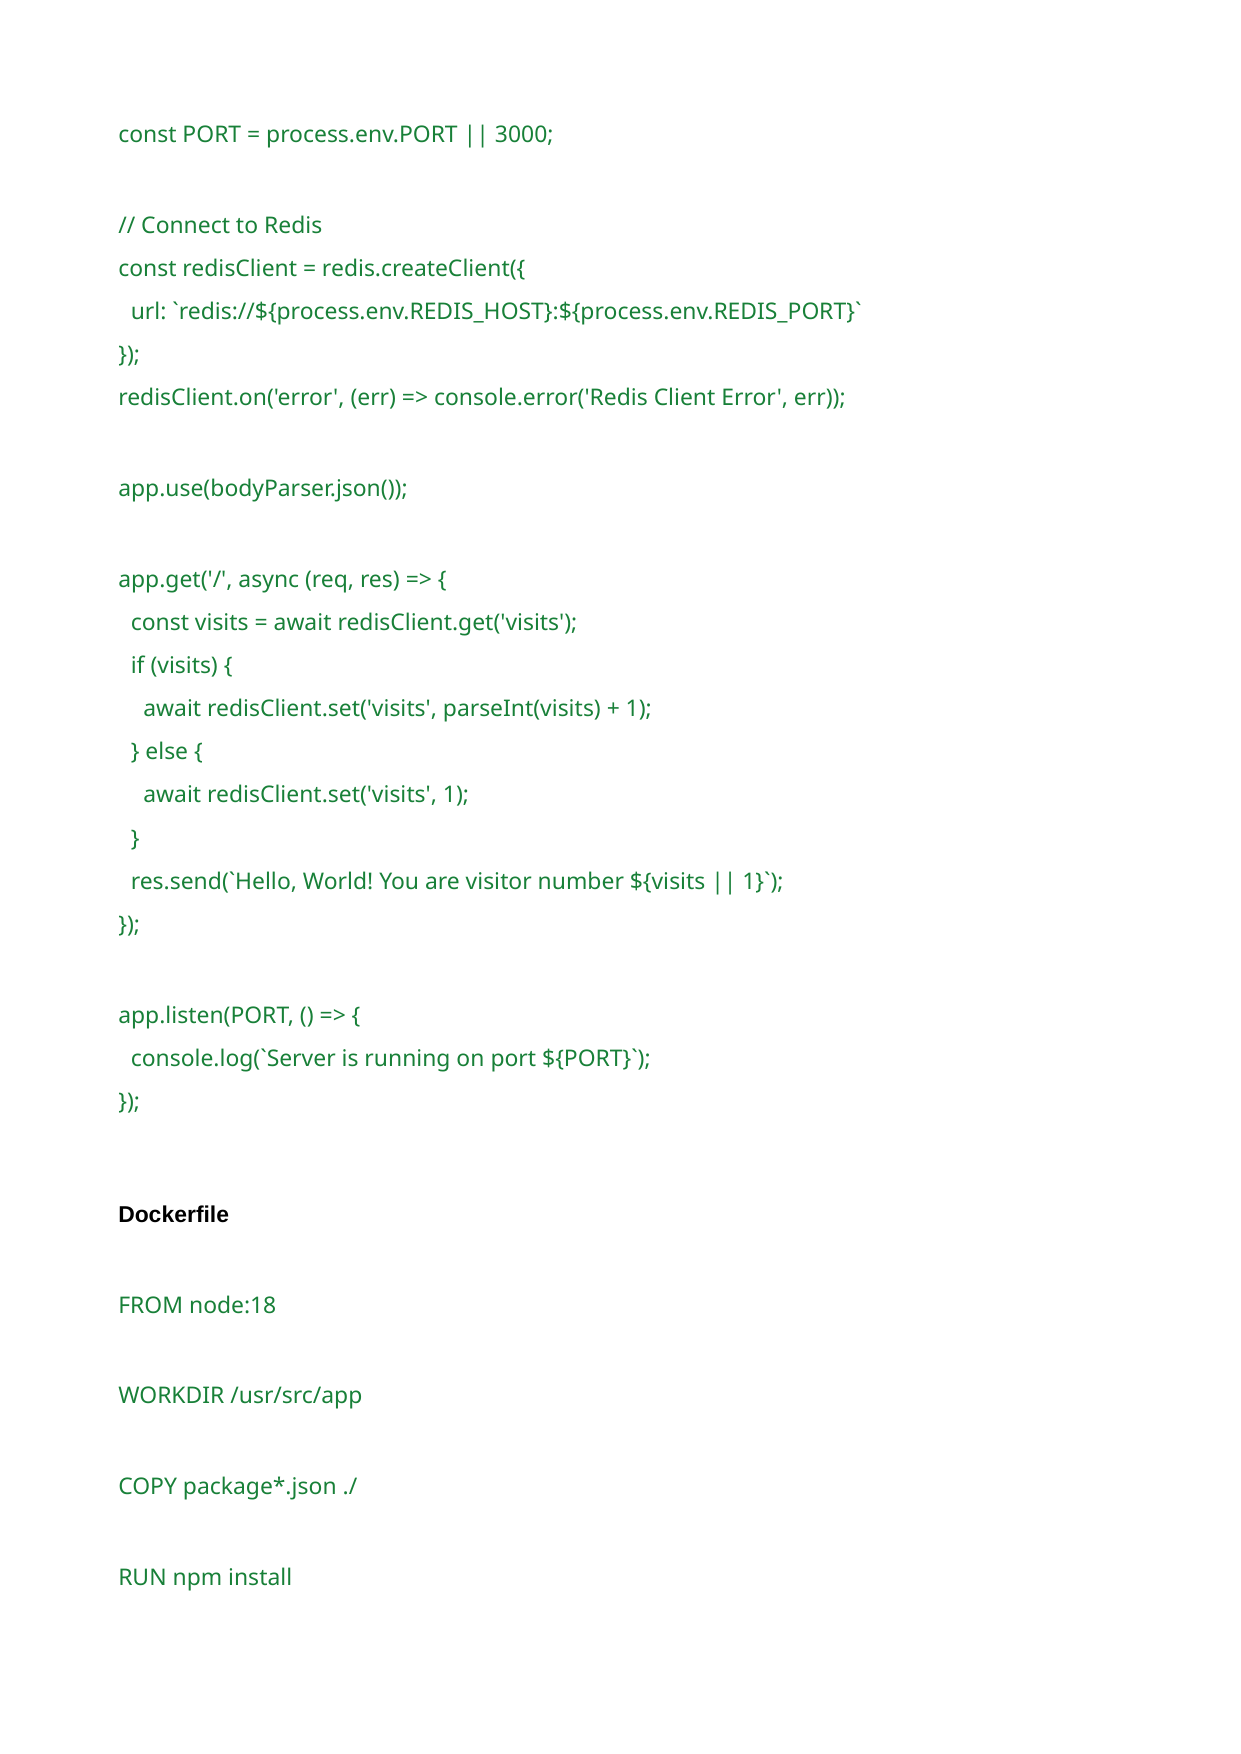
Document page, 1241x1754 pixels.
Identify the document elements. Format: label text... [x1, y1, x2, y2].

text }); [118, 908, 1122, 939]
text FROM node:18 [118, 1289, 1122, 1320]
subtitle Dockerfile [118, 1201, 1122, 1227]
text if (visits) { [118, 649, 1122, 680]
text app.use(bodyParser.json()); [118, 472, 1122, 503]
text app.get('/', async (req, res) => { [118, 563, 1122, 594]
text res.send(`Hello, World! You are visitor number ${visits || 1}`); [118, 865, 1122, 896]
text }); [118, 1085, 1122, 1116]
text await redisClient.set('visits', 1); [118, 778, 1122, 810]
text } [118, 822, 1122, 853]
text RUN npm install [118, 1561, 1122, 1592]
text COPY package*.json ./ [118, 1470, 1122, 1501]
text }); [118, 338, 1122, 369]
text const visits = await redisClient.get('visits'); [118, 606, 1122, 637]
text // Connect to Redis [118, 209, 1122, 240]
text const redisClient = redis.createClient({ [118, 252, 1122, 283]
text console.log(`Server is running on port ${PORT}`); [118, 1042, 1122, 1073]
text WORKDIR /usr/src/app [118, 1379, 1122, 1411]
text app.listen(PORT, () => { [118, 998, 1122, 1030]
text url: `redis://${process.env.REDIS_HOST}:${process.env.REDIS_PORT}` [118, 295, 1122, 326]
text } else { [118, 735, 1122, 767]
text const PORT = process.env.PORT || 3000; [118, 118, 1122, 149]
text redisClient.on('error', (err) => console.error('Redis Client Error', err)); [118, 381, 1122, 413]
text await redisClient.set('visits', parseInt(visits) + 1); [118, 692, 1122, 723]
